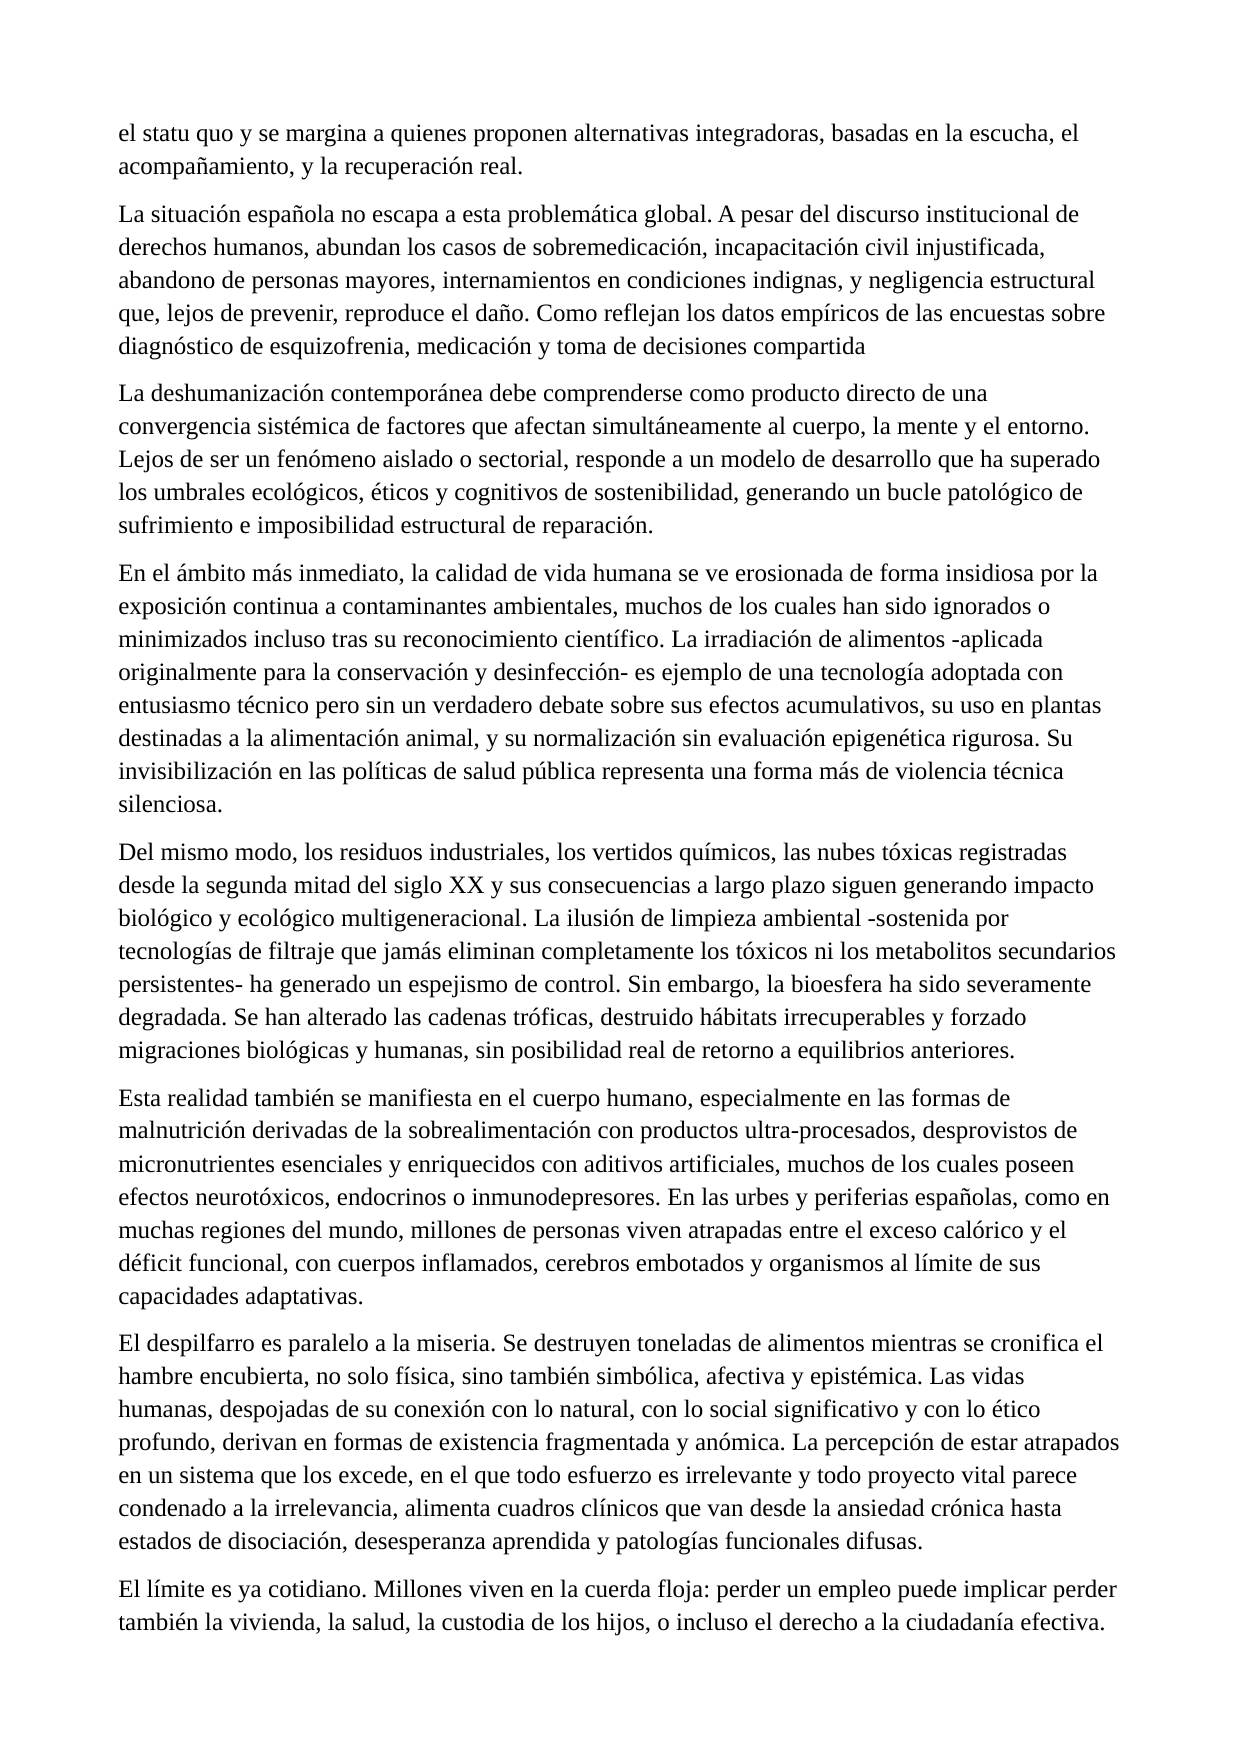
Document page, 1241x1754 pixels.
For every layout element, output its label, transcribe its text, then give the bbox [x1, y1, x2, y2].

text Esta realidad también se manifiesta en el cuerpo humano, especialmente en las formas de malnutrición derivadas de la sobrealimentación con productos ultra-procesados, desprovistos de micronutrientes esenciales y enriquecidos con aditivos artificiales, muchos de los cuales poseen efectos neurotóxicos, endocrinos o inmunodepresores. En las urbes y periferias españolas, como en muchas regiones del mundo, millones de personas viven atrapadas entre el exceso calórico y el déficit funcional, con cuerpos inflamados, cerebros embotados y organismos al límite de sus capacidades adaptativas. [118, 1083, 1122, 1309]
text El límite es ya cotidiano. Millones viven en la cuerda floja: perder un empleo puede implicar perder también la vivienda, la salud, la custodia de los hijos, o incluso el derecho a la ciudadanía efectiva. [118, 1574, 1122, 1636]
text el statu quo y se margina a quienes proponen alternativas integradoras, basadas en la escucha, el acompañamiento, y la recuperación real. [118, 118, 1122, 180]
text Del mismo modo, los residuos industriales, los vertidos químicos, las nubes tóxicas registradas desde la segunda mitad del siglo XX y sus consecuencias a largo plazo siguen generando impacto biológico y ecológico multigeneracional. La ilusión de limpieza ambiental -sostenida por tecnologías de filtraje que jamás eliminan completamente los tóxicos ni los metabolitos secundarios persistentes- ha generado un espejismo de control. Sin embargo, la bioesfera ha sido severamente degradada. Se han alterado las cadenas tróficas, destruido hábitats irrecuperables y forzado migraciones biológicas y humanas, sin posibilidad real de retorno a equilibrios anteriores. [118, 837, 1122, 1064]
text La deshumanización contemporánea debe comprenderse como producto directo de una convergencia sistémica de factores que afectan simultáneamente al cuerpo, la mente y el entorno. Lejos de ser un fenómeno aislado o sectorial, responde a un modelo de desarrollo que ha superado los umbrales ecológicos, éticos y cognitivos de sostenibilidad, generando un bucle patológico de sufrimiento e imposibilidad estructural de reparación. [118, 378, 1122, 539]
text En el ámbito más inmediato, la calidad de vida humana se ve erosionada de forma insidiosa por la exposición continua a contaminantes ambientales, muchos de los cuales han sido ignorados o minimizados incluso tras su reconocimiento científico. La irradiación de alimentos -aplicada originalmente para la conservación y desinfección- es ejemplo de una tecnología adoptada con entusiasmo técnico pero sin un verdadero debate sobre sus efectos acumulativos, su uso en plantas destinadas a la alimentación animal, y su normalización sin evaluación epigenética rigurosa. Su invisibilización en las políticas de salud pública representa una forma más de violencia técnica silenciosa. [118, 558, 1122, 818]
text El despilfarro es paralelo a la miseria. Se destruyen toneladas de alimentos mientras se cronifica el hambre encubierta, no solo física, sino también simbólica, afectiva y epistémica. Las vidas humanas, despojadas de su conexión con lo natural, con lo social significativo y con lo ético profundo, derivan en formas de existencia fragmentada y anómica. La percepción de estar atrapados en un sistema que los excede, en el que todo esfuerzo es irrelevante y todo proyecto vital parece condenado a la irrelevancia, alimenta cuadros clínicos que van desde la ansiedad crónica hasta estados de disociación, desesperanza aprendida y patologías funcionales difusas. [118, 1328, 1122, 1555]
text La situación española no escapa a esta problemática global. A pesar del discurso institucional de derechos humanos, abundan los casos de sobremedicación, incapacitación civil injustificada, abandono de personas mayores, internamientos en condiciones indignas, y negligencia estructural que, lejos de prevenir, reproduce el daño. Como reflejan los datos empíricos de las encuestas sobre diagnóstico de esquizofrenia, medicación y toma de decisiones compartida [118, 199, 1122, 359]
